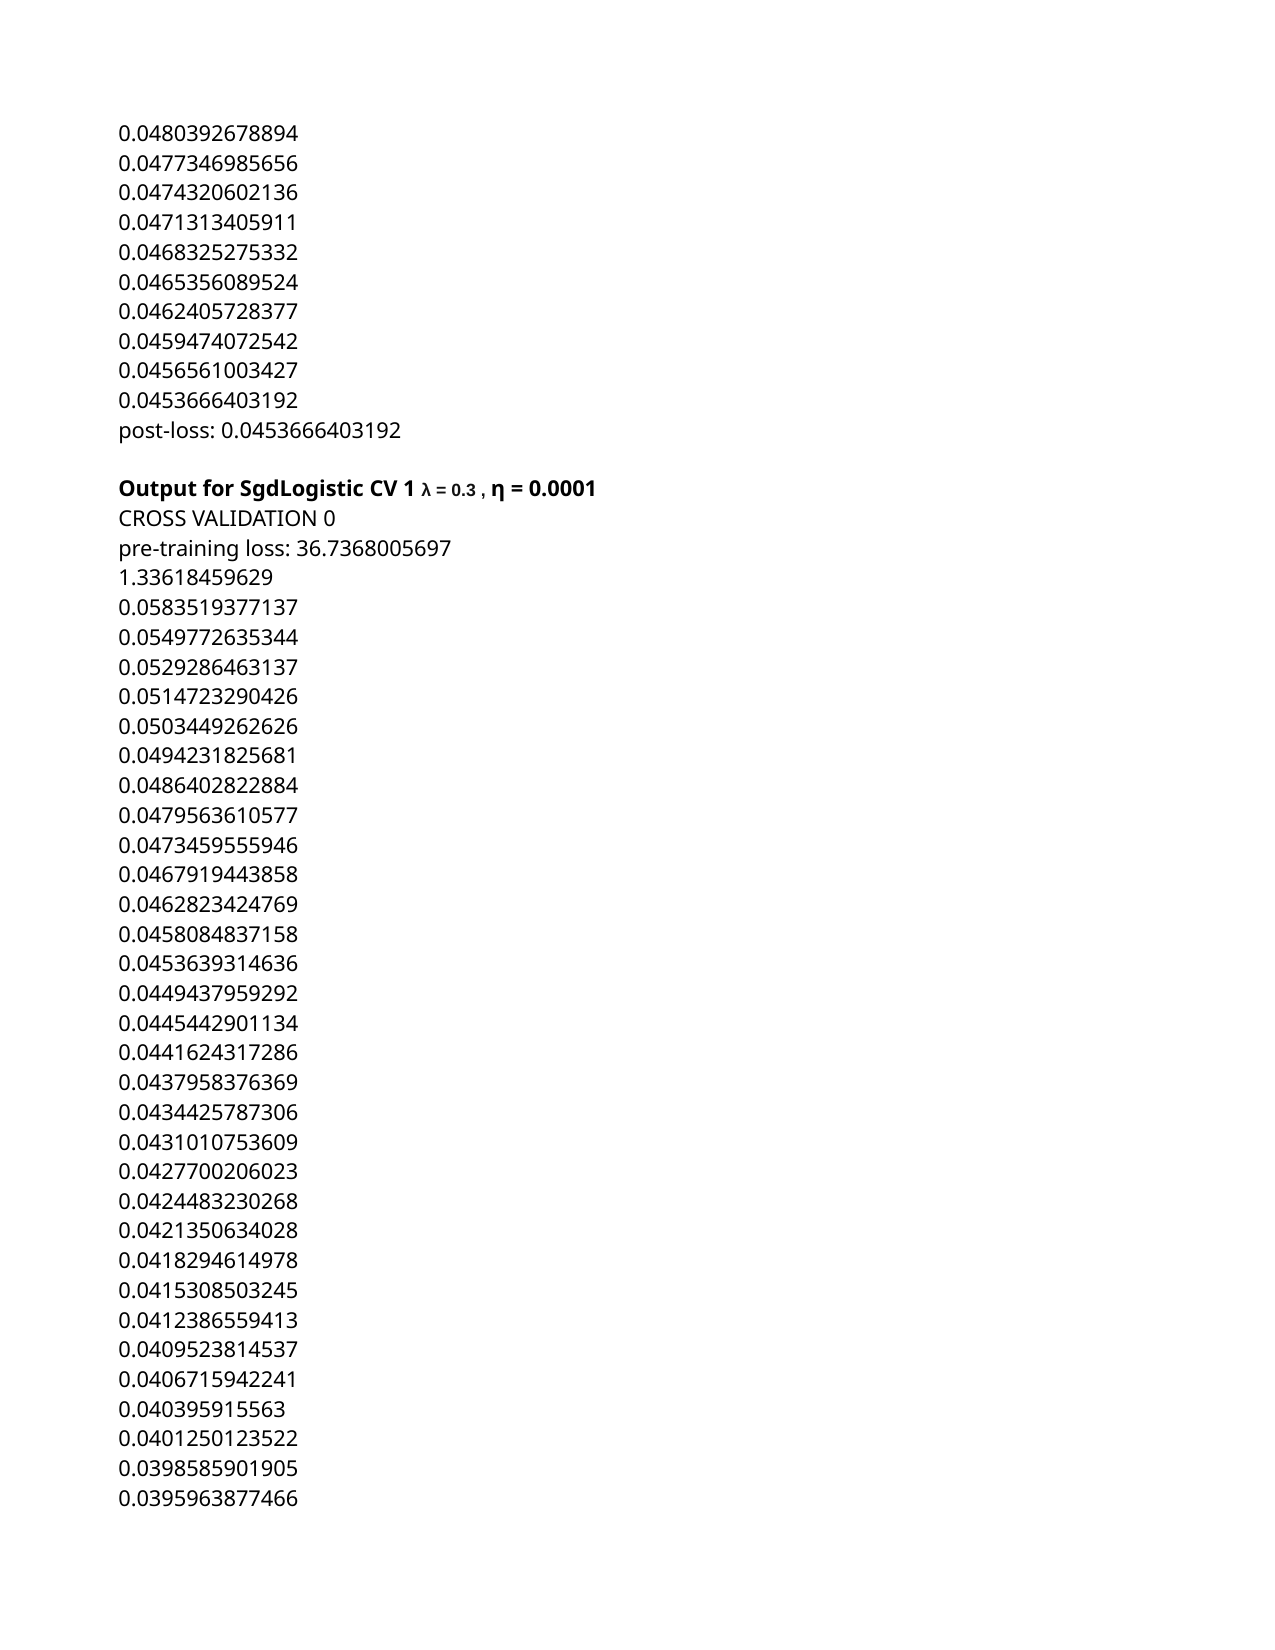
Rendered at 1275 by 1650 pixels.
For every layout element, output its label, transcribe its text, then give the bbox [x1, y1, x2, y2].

text 0.0480392678894 [118, 118, 1157, 148]
text 0.0412386559413 [118, 1305, 1157, 1334]
text 0.0409523814537 [118, 1334, 1157, 1364]
text 0.0398585901905 [118, 1453, 1157, 1483]
text 0.0406715942241 [118, 1364, 1157, 1394]
text 0.0494231825681 [118, 741, 1157, 770]
text 0.0445442901134 [118, 1008, 1157, 1037]
text 0.0395963877466 [118, 1483, 1157, 1512]
text 0.0434425787306 [118, 1097, 1157, 1127]
text 0.0401250123522 [118, 1423, 1157, 1453]
text 0.0474320602136 [118, 177, 1157, 207]
text 0.0583519377137 [118, 592, 1157, 622]
text post-loss: 0.0453666403192 [118, 415, 1157, 445]
text 0.0415308503245 [118, 1275, 1157, 1305]
text 0.0431010753609 [118, 1127, 1157, 1156]
text 0.0441624317286 [118, 1037, 1157, 1067]
text 0.040395915563 [118, 1394, 1157, 1423]
text 0.0459474072542 [118, 326, 1157, 356]
text 0.0453639314636 [118, 948, 1157, 978]
text 0.0549772635344 [118, 622, 1157, 652]
text 0.0418294614978 [118, 1245, 1157, 1275]
text 1.33618459629 [118, 562, 1157, 592]
text 0.0421350634028 [118, 1216, 1157, 1245]
text 0.0529286463137 [118, 652, 1157, 681]
text 0.0473459555946 [118, 830, 1157, 859]
text 0.0468325275332 [118, 237, 1157, 267]
text 0.0467919443858 [118, 859, 1157, 889]
text 0.0486402822884 [118, 770, 1157, 800]
text 0.0427700206023 [118, 1156, 1157, 1186]
text pre-training loss: 36.7368005697 [118, 533, 1157, 562]
text 0.0465356089524 [118, 267, 1157, 296]
text 0.0479563610577 [118, 800, 1157, 830]
text Output for SgdLogistic CV 1 λ = 0.3 , η = 0.0001 [118, 473, 1157, 503]
text 0.0477346985656 [118, 148, 1157, 177]
text 0.0462405728377 [118, 296, 1157, 326]
text 0.0514723290426 [118, 681, 1157, 711]
text 0.0458084837158 [118, 919, 1157, 948]
text 0.0456561003427 [118, 356, 1157, 385]
text 0.0471313405911 [118, 207, 1157, 237]
text 0.0449437959292 [118, 978, 1157, 1008]
text 0.0462823424769 [118, 889, 1157, 919]
text 0.0424483230268 [118, 1186, 1157, 1216]
text 0.0453666403192 [118, 385, 1157, 415]
text 0.0437958376369 [118, 1067, 1157, 1097]
text CROSS VALIDATION 0 [118, 503, 1157, 533]
text 0.0503449262626 [118, 711, 1157, 741]
